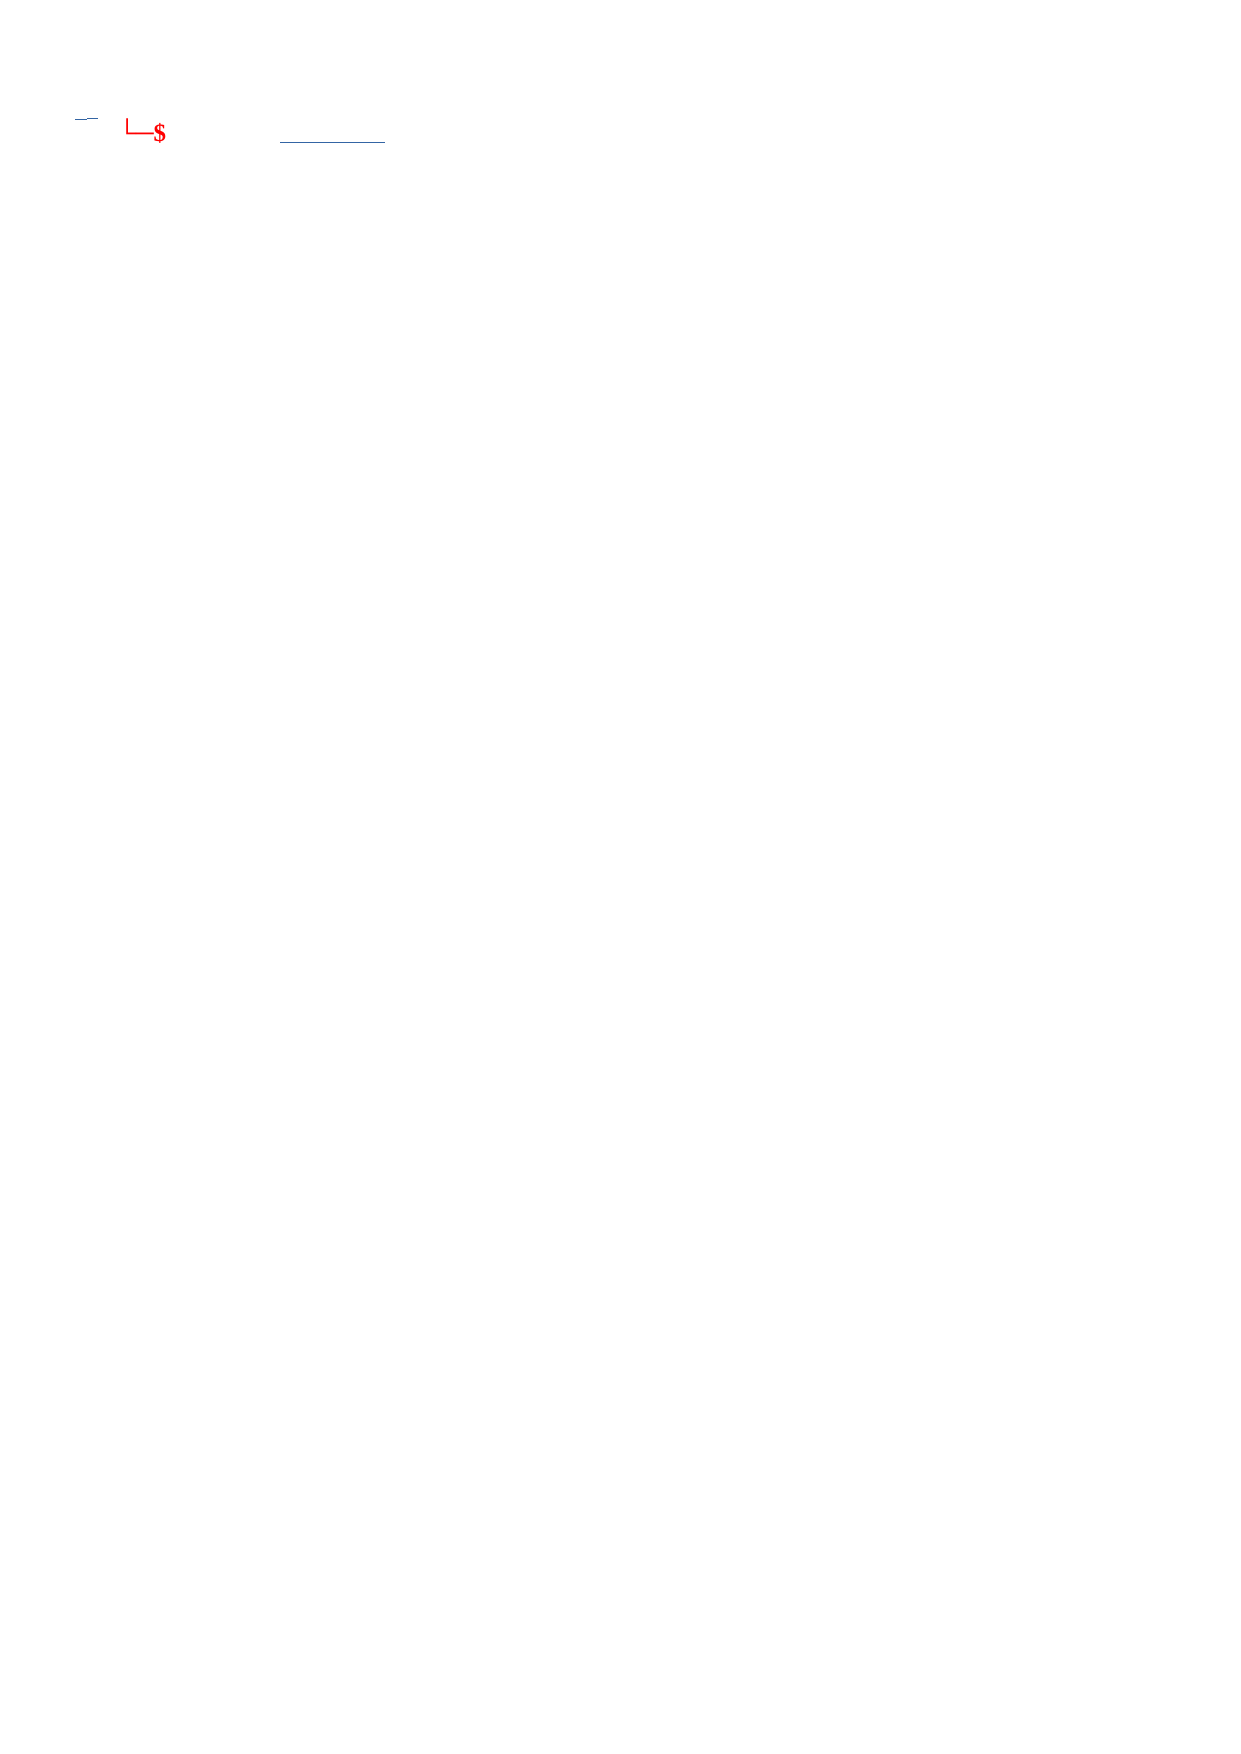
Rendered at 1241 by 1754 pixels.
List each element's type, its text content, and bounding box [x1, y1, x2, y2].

text └─$ [118, 118, 1122, 147]
